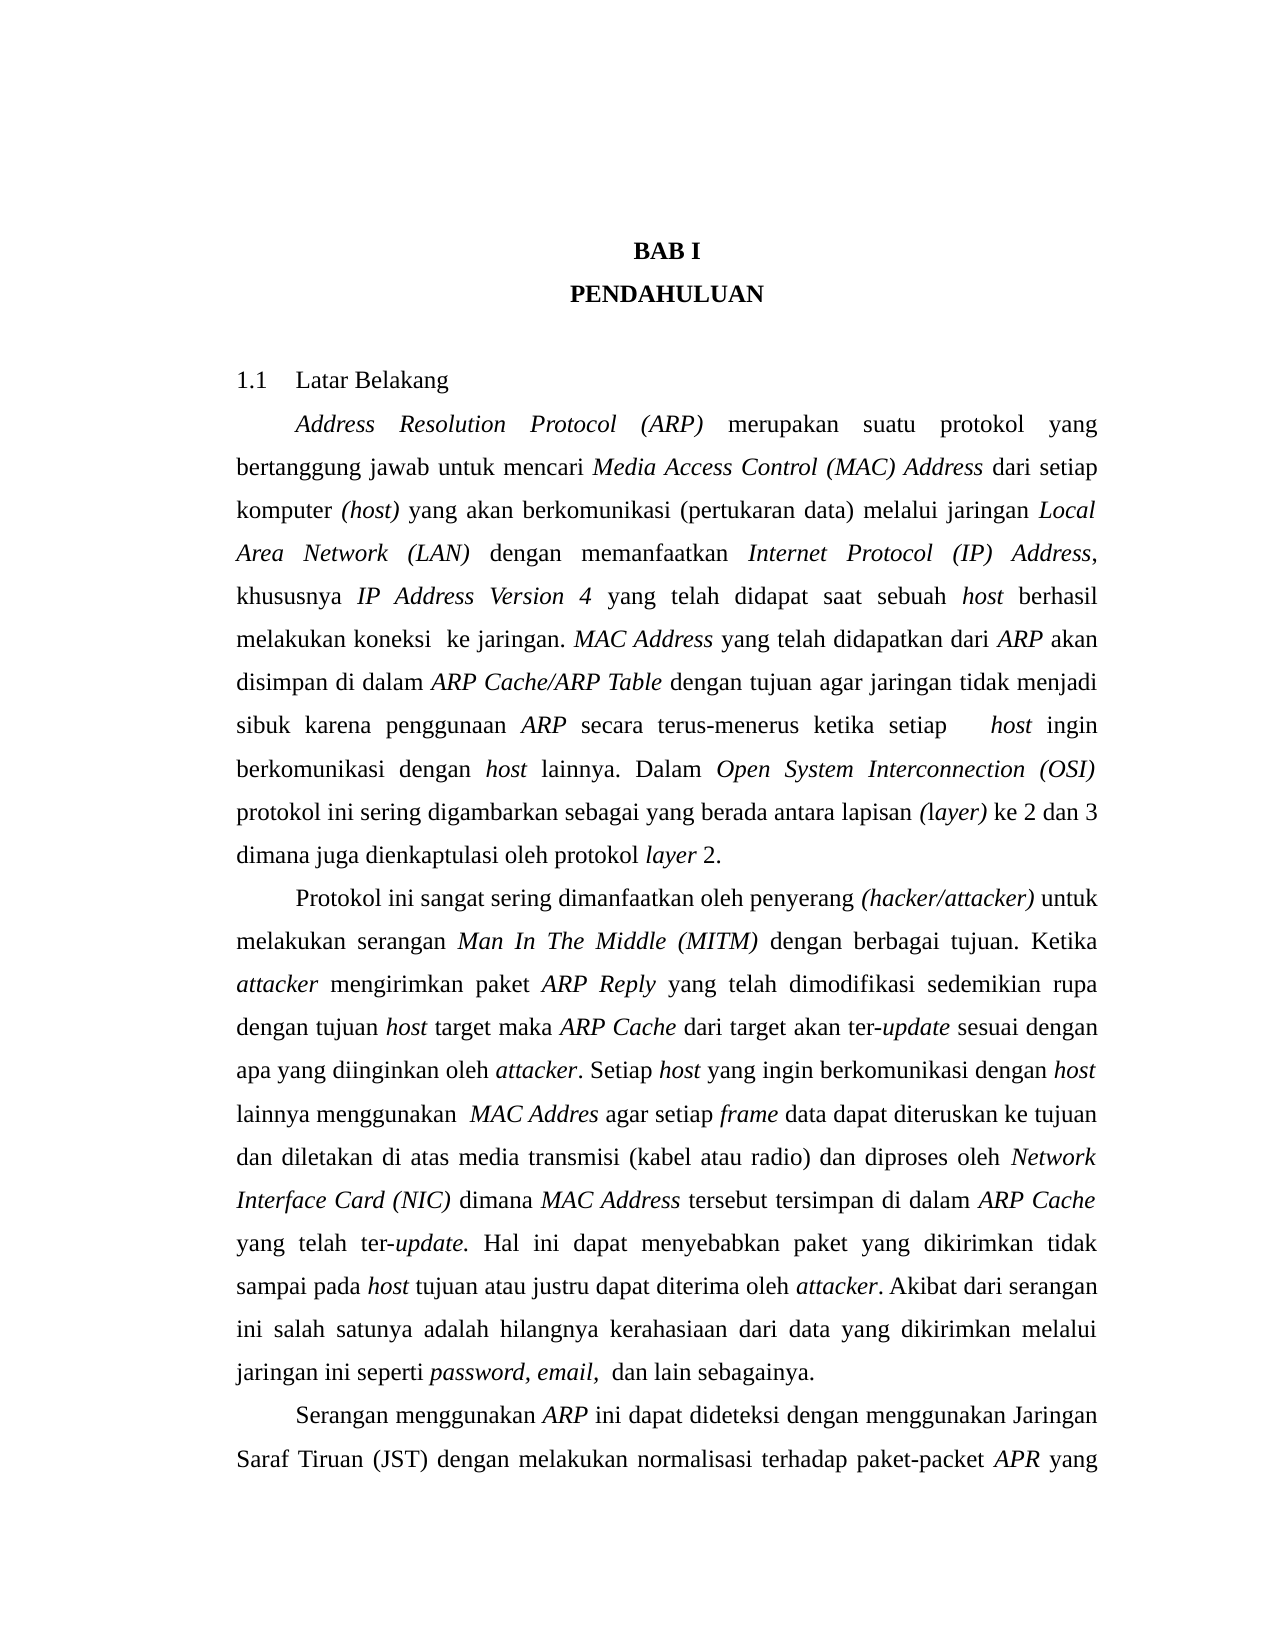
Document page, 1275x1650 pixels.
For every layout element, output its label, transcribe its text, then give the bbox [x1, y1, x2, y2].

text Serangan menggunakan ARP ini dapat dideteksi dengan menggunakan Jaringan Saraf Tiruan (JST) dengan melakukan normalisasi terhadap paket-packet APR yang [236, 1401, 1098, 1472]
list Latar Belakang [236, 366, 1098, 394]
text Protokol ini sangat sering dimanfaatkan oleh penyerang (hacker/attacker) untuk melakukan serangan Man In The Middle (MITM) dengan berbagai tujuan. Ketika attacker mengirimkan paket ARP Reply yang telah dimodifikasi sedemikian rupa dengan tujuan host target maka ARP Cache dari target akan ter-update sesuai dengan apa yang diinginkan oleh attacker. Setiap host yang ingin berkomunikasi dengan host lainnya menggunakan MAC Addres agar setiap frame data dapat diteruskan ke tujuan dan diletakan di atas media transmisi (kabel atau radio) dan diproses oleh Network Interface Card (NIC) dimana MAC Address tersebut tersimpan di dalam ARP Cache yang telah ter-update. Hal ini dapat menyebabkan paket yang dikirimkan tidak sampai pada host tujuan atau justru dapat diterima oleh attacker. Akibat dari serangan ini salah satunya adalah hilangnya kerahasiaan dari data yang dikirimkan melalui jaringan ini seperti password, email, dan lain sebagainya. [236, 883, 1098, 1386]
text BAB I [236, 236, 1098, 265]
text Address Resolution Protocol (ARP) merupakan suatu protokol yang bertanggung jawab untuk mencari Media Access Control (MAC) Address dari setiap komputer (host) yang akan berkomunikasi (pertukaran data) melalui jaringan Local Area Network (LAN) dengan memanfaatkan Internet Protocol (IP) Address, khususnya IP Address Version 4 yang telah didapat saat sebuah host berhasil melakukan koneksi ke jaringan. MAC Address yang telah didapatkan dari ARP akan disimpan di dalam ARP Cache/ARP Table dengan tujuan agar jaringan tidak menjadi sibuk karena penggunaan ARP secara terus-menerus ketika setiap host ingin berkomunikasi dengan host lainnya. Dalam Open System Interconnection (OSI) protokol ini sering digambarkan sebagai yang berada antara lapisan (layer) ke 2 dan 3 dimana juga dienkaptulasi oleh protokol layer 2. [236, 409, 1098, 869]
text PENDAHULUAN [236, 279, 1098, 308]
